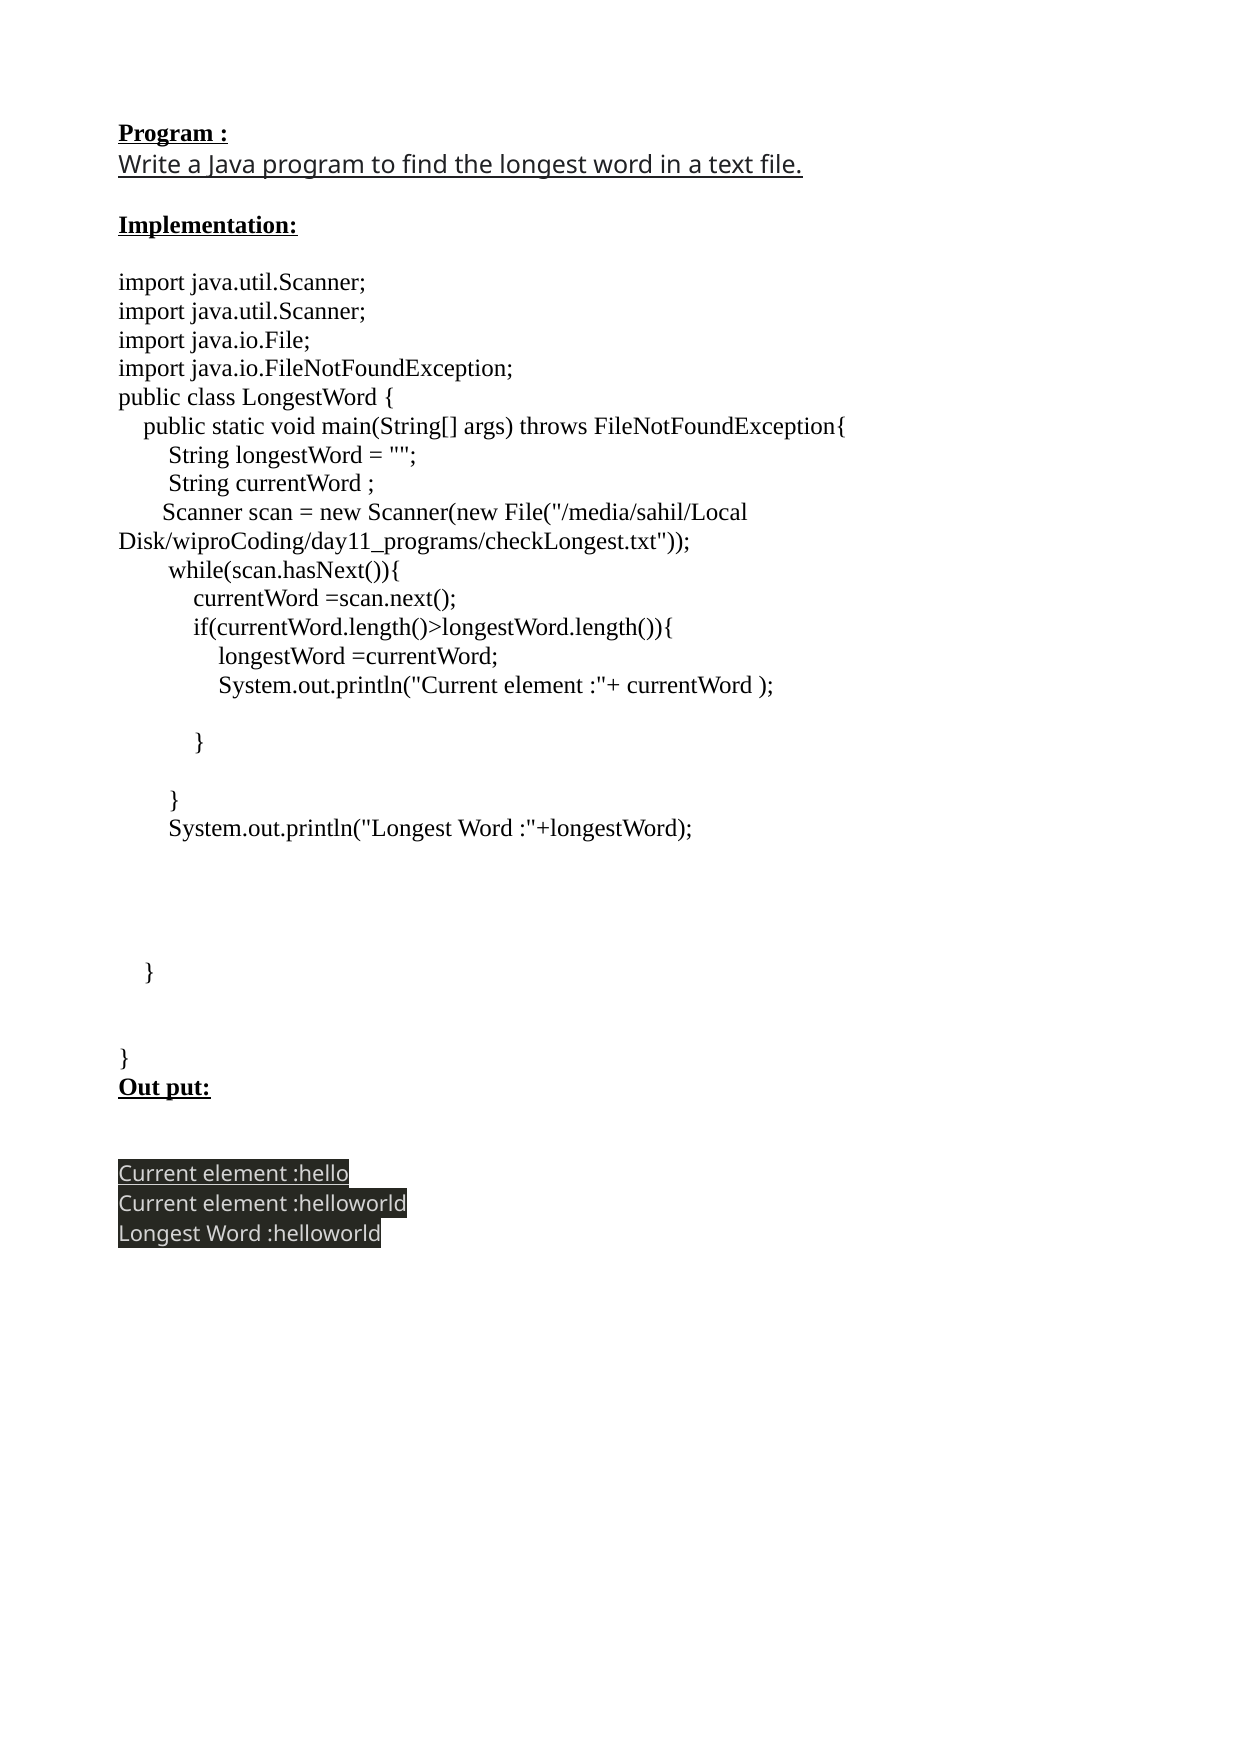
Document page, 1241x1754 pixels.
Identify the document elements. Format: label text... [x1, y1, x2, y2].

text String longestWord = ""; [118, 440, 1122, 468]
text Current element :helloworld [118, 1188, 1122, 1218]
text Program : [118, 118, 1122, 147]
text import java.io.FileNotFoundException; [118, 353, 1122, 382]
text String currentWord ; [118, 468, 1122, 497]
text import java.io.File; [118, 325, 1122, 353]
text Implementation: [118, 210, 1122, 238]
text currentWord =scan.next(); [118, 583, 1122, 612]
text while(scan.hasNext()){ [118, 555, 1122, 583]
text Out put: [118, 1072, 1122, 1101]
text Current element :hello [118, 1158, 1122, 1188]
text Write a Java program to find the longest word in a text file. [118, 147, 1122, 181]
text System.out.println("Longest Word :"+longestWord); [118, 813, 1122, 842]
text } [118, 727, 1122, 756]
text } [118, 785, 1122, 813]
text if(currentWord.length()>longestWord.length()){ [118, 612, 1122, 641]
text } [118, 957, 1122, 986]
text Scanner scan = new Scanner(new File("/media/sahil/Local Disk/wiproCoding/day11_programs/checkLongest.txt")); [118, 497, 1122, 555]
text import java.util.Scanner; [118, 267, 1122, 296]
text } [118, 1043, 1122, 1072]
text import java.util.Scanner; [118, 296, 1122, 325]
text longestWord =currentWord; [118, 641, 1122, 670]
text public static void main(String[] args) throws FileNotFoundException{ [118, 411, 1122, 440]
text public class LongestWord { [118, 382, 1122, 411]
text Longest Word :helloworld [118, 1218, 1122, 1248]
text System.out.println("Current element :"+ currentWord ); [118, 670, 1122, 698]
